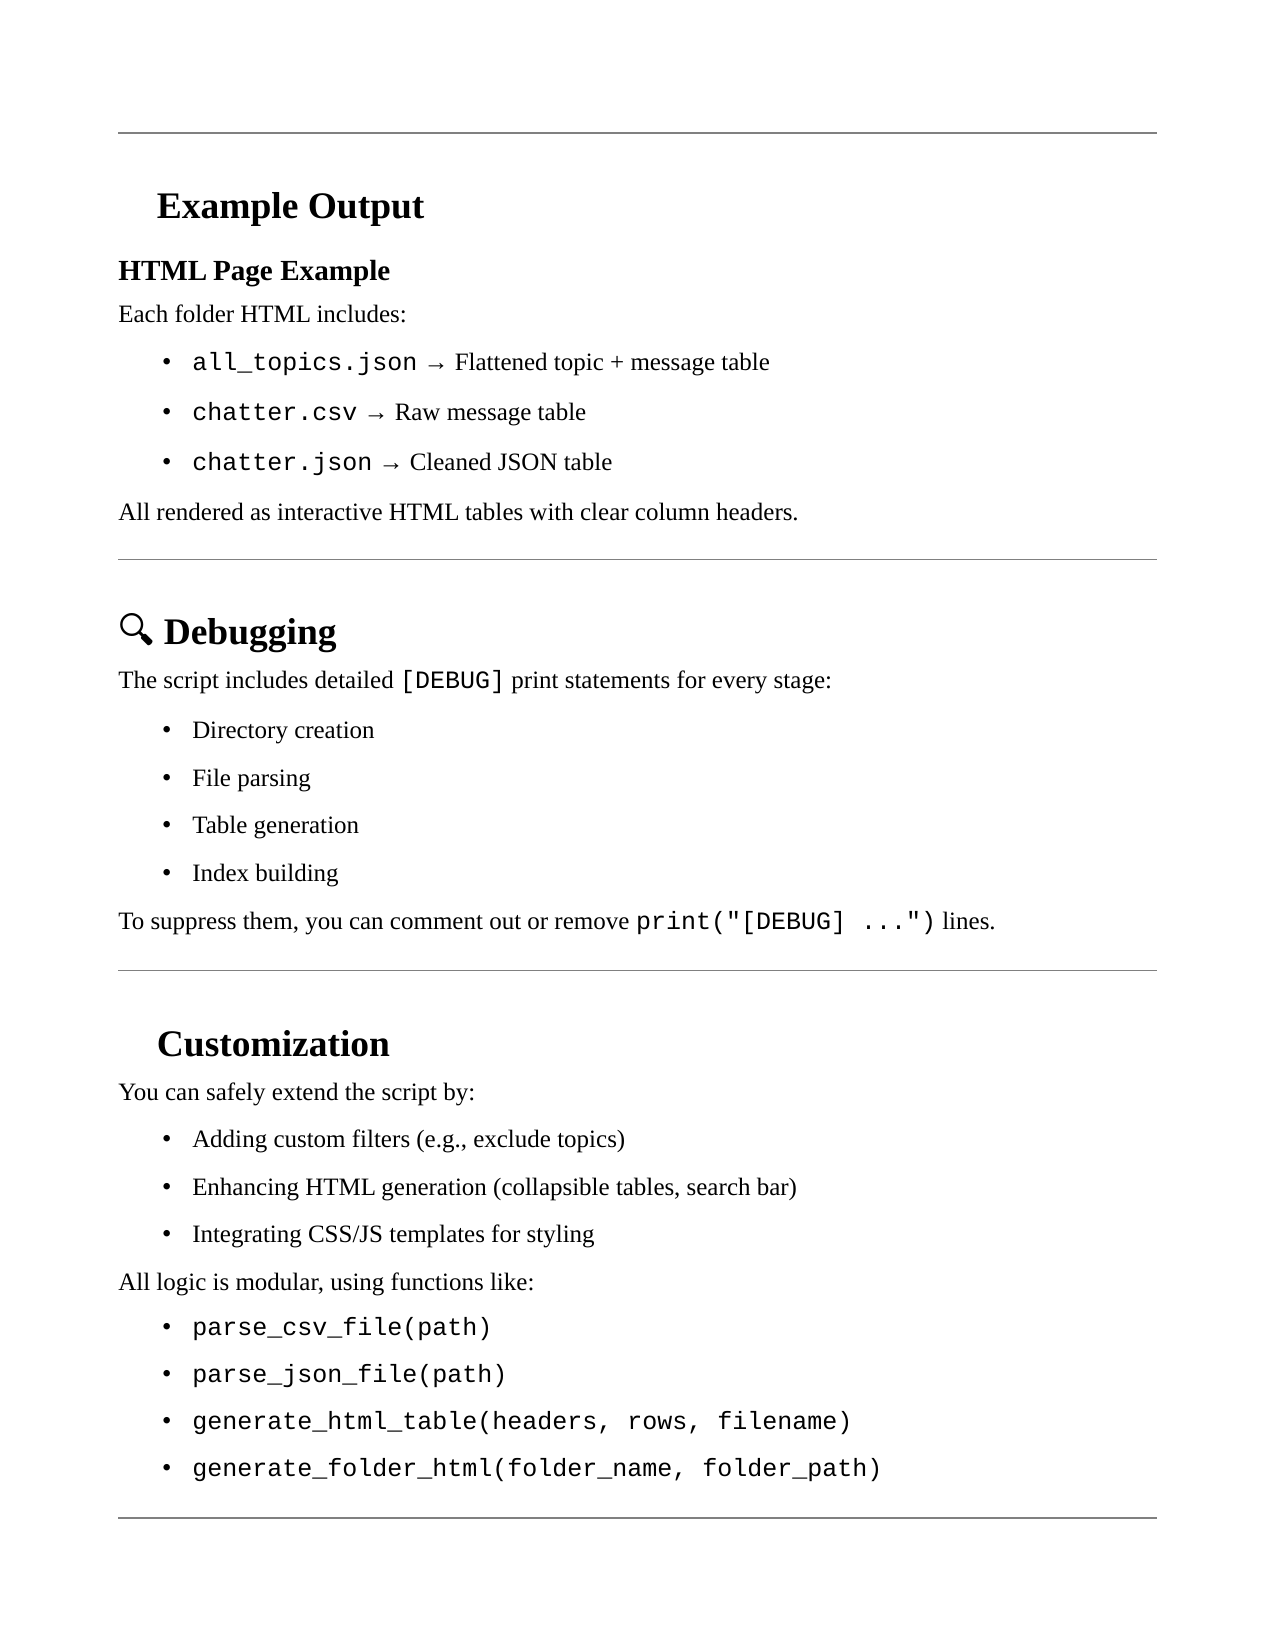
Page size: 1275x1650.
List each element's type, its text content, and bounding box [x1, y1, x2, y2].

subtitle 🧰 Customization [118, 1021, 1157, 1064]
subtitle 🧪 Example Output [118, 183, 1157, 226]
list all_topics.json → Flattened topic + message table [162, 347, 1157, 378]
list parse_csv_file(path) [162, 1314, 1157, 1343]
text The script includes detailed [DEBUG] print statements for every stage: [118, 665, 1157, 696]
list generate_html_table(headers, rows, filename) [162, 1409, 1157, 1437]
list Adding custom filters (e.g., exclude topics) [162, 1124, 1157, 1153]
text All logic is modular, using functions like: [118, 1267, 1157, 1296]
text All rendered as interactive HTML tables with clear column headers. [118, 497, 1157, 526]
text You can safely extend the script by: [118, 1077, 1157, 1105]
list chatter.json → Cleaned JSON table [162, 447, 1157, 478]
list Index building [162, 858, 1157, 887]
list Directory creation [162, 715, 1157, 744]
text To suppress them, you can comment out or remove print("[DEBUG] ...") lines. [118, 906, 1157, 937]
list chatter.csv → Raw message table [162, 397, 1157, 428]
list generate_folder_html(folder_name, folder_path) [162, 1456, 1157, 1484]
list Integrating CSS/JS templates for styling [162, 1219, 1157, 1248]
list Table generation [162, 811, 1157, 839]
list parse_json_file(path) [162, 1362, 1157, 1390]
list Enhancing HTML generation (collapsible tables, search bar) [162, 1172, 1157, 1201]
subtitle HTML Page Example [118, 253, 1157, 287]
list File parsing [162, 763, 1157, 792]
text Each folder HTML includes: [118, 299, 1157, 328]
subtitle 🔍 Debugging [118, 610, 1157, 653]
